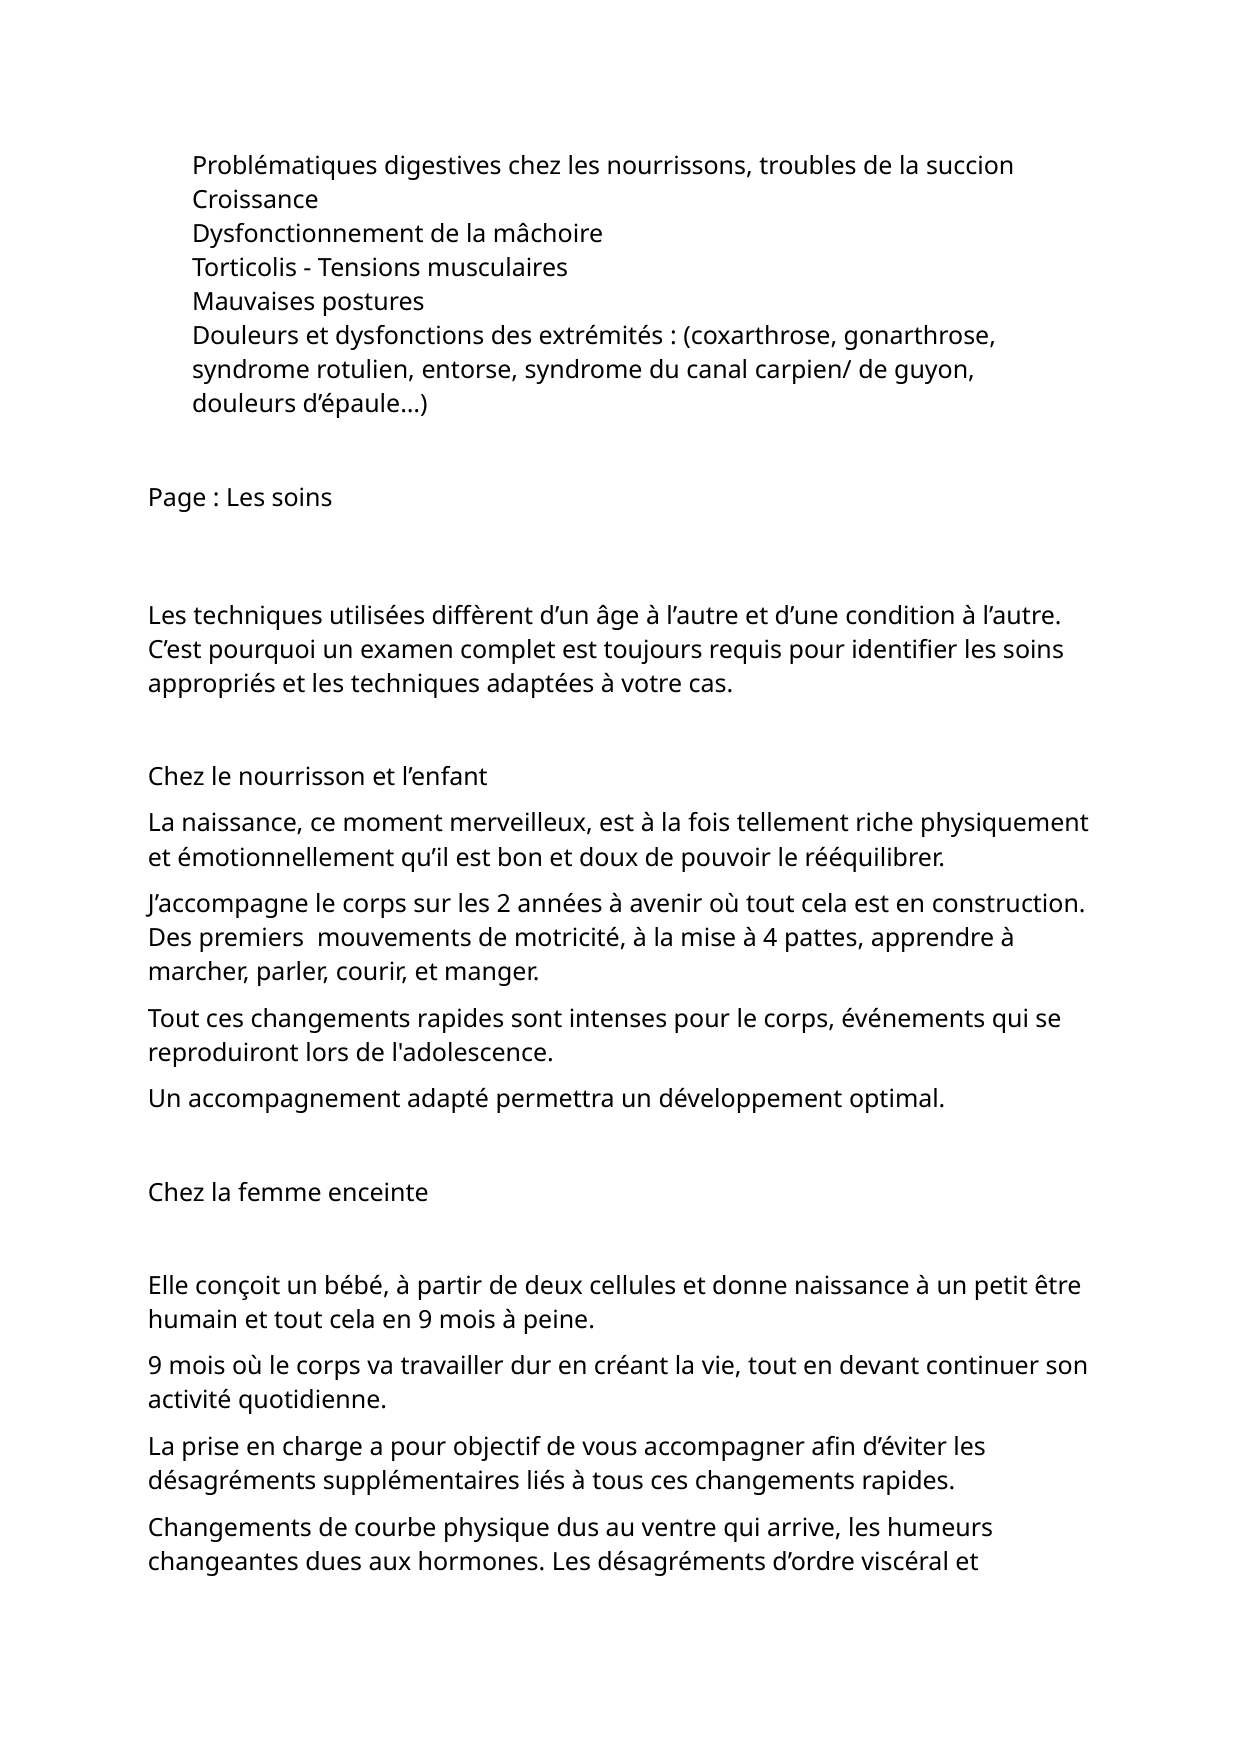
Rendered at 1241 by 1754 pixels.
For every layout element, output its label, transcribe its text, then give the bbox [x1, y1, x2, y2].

text La naissance, ce moment merveilleux, est à la fois tellement riche physiquement et émotionnellement qu’il est bon et doux de pouvoir le rééquilibrer. [148, 805, 1093, 873]
text 9 mois où le corps va travailler dur en créant la vie, tout en devant continuer son activité quotidienne. [148, 1348, 1093, 1416]
text Chez le nourrisson et l’enfant [148, 758, 1093, 793]
subtitle Les techniques utilisées diffèrent d’un âge à l’autre et d’une condition à l’autre. C’est pourquoi un examen complet est toujours requis pour identifier les soins appropriés et les techniques adaptées à votre cas. [148, 597, 1093, 699]
text Mauvaises postures [192, 284, 1093, 318]
text Un accompagnement adapté permettra un développement optimal. [148, 1081, 1093, 1115]
text Tout ces changements rapides sont intenses pour le corps, événements qui se reproduiront lors de l'adolescence. [148, 1000, 1093, 1068]
text Chez la femme enceinte [148, 1174, 1093, 1208]
text Elle conçoit un bébé, à partir de deux cellules et donne naissance à un petit être humain et tout cela en 9 mois à peine. [148, 1267, 1093, 1335]
text Torticolis - Tensions musculaires [192, 250, 1093, 284]
text La prise en charge a pour objectif de vous accompagner afin d’éviter les désagréments supplémentaires liés à tous ces changements rapides. [148, 1428, 1093, 1497]
text Douleurs et dysfonctions des extrémités : (coxarthrose, gonarthrose, syndrome rotulien, entorse, syndrome du canal carpien/ de guyon, douleurs d’épaule…) [192, 318, 1093, 420]
text Problématiques digestives chez les nourrissons, troubles de la succion [192, 148, 1093, 182]
text Dysfonctionnement de la mâchoire [192, 216, 1093, 250]
text Page : Les soins [148, 479, 1093, 513]
text J’accompagne le corps sur les 2 années à avenir où tout cela est en construction. Des premiers mouvements de motricité, à la mise à 4 pattes, apprendre à marcher, parler, courir, et manger. [148, 886, 1093, 988]
text Changements de courbe physique dus au ventre qui arrive, les humeurs changeantes dues aux hormones. Les désagréments d’ordre viscéral et [148, 1509, 1093, 1577]
text Croissance [192, 182, 1093, 216]
